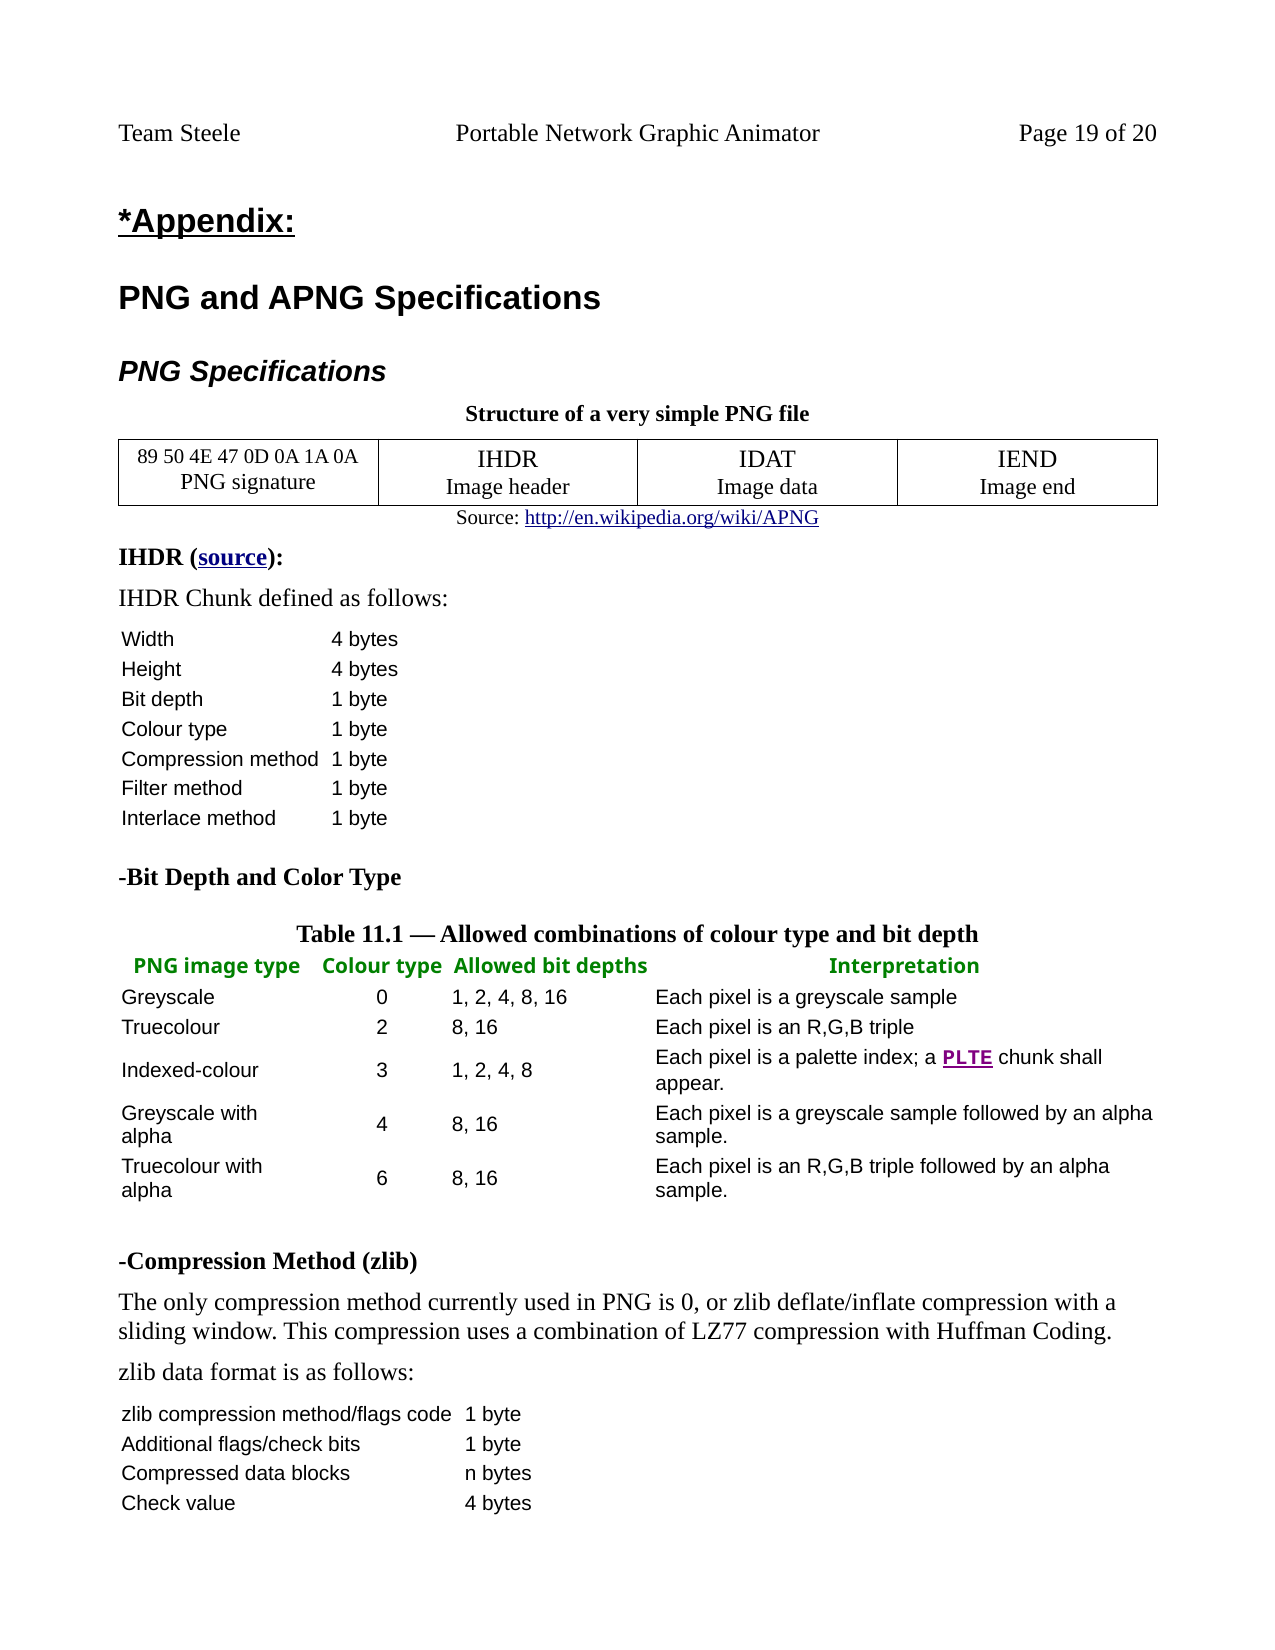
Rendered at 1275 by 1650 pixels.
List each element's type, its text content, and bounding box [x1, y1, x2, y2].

table_cell n bytes [462, 1458, 544, 1488]
table_cell Truecolour with alpha [118, 1151, 315, 1205]
table_cell 1, 2, 4, 8 [449, 1042, 652, 1097]
text The only compression method currently used in PNG is 0, or zlib deflate/inflate compression with a sliding window. This compression uses a combination of LZ77 compression with Huffman Coding. [118, 1287, 1157, 1345]
subtitle PNG Specifications [118, 354, 1157, 387]
table_cell Check value [118, 1488, 462, 1518]
table_cell 1 byte [328, 714, 412, 743]
table_cell 1 byte [328, 773, 412, 803]
table_cell Indexed-colour [118, 1042, 315, 1097]
text zlib data format is as follows: [118, 1357, 1157, 1386]
table_cell 8, 16 [449, 1012, 652, 1042]
table_header 1 byte [462, 1399, 544, 1428]
table_cell 1 byte [462, 1429, 544, 1458]
table_header 89 50 4E 47 0D 0A 1A 0A PNG signature [119, 440, 378, 505]
table_header Width [118, 624, 328, 654]
table_header IEND Image end [898, 440, 1157, 505]
table_cell Greyscale [118, 982, 315, 1012]
table_header zlib compression method/flags code [118, 1399, 462, 1428]
table_cell Each pixel is an R,G,B triple followed by an alpha sample. [652, 1151, 1157, 1205]
table_cell Interlace method [118, 803, 328, 833]
table_cell Truecolour [118, 1012, 315, 1042]
table_cell Colour type [118, 714, 328, 743]
table_cell Each pixel is a greyscale sample followed by an alpha sample. [652, 1098, 1157, 1151]
table_cell Filter method [118, 773, 328, 803]
table_cell 1 byte [328, 803, 412, 833]
table_cell 4 bytes [328, 654, 412, 684]
table_cell Greyscale with alpha [118, 1098, 315, 1151]
text IHDR Chunk defined as follows: [118, 583, 1157, 612]
table_cell 6 [315, 1151, 449, 1205]
table_header PNG image type [118, 948, 315, 982]
text Source: http://en.wikipedia.org/wiki/APNG [118, 506, 1157, 529]
table_cell 0 [315, 982, 449, 1012]
text Structure of a very simple PNG file [118, 400, 1157, 426]
table_header IDAT Image data [638, 440, 897, 505]
text -Bit Depth and Color Type [118, 862, 1157, 890]
table_header IHDR Image header [379, 440, 637, 505]
text -Compression Method (zlib) [118, 1246, 1157, 1275]
table_header Colour type [315, 948, 449, 982]
table_cell Bit depth [118, 684, 328, 714]
table_cell Each pixel is a greyscale sample [652, 982, 1157, 1012]
subtitle PNG and APNG Specifications [118, 277, 1157, 316]
table_cell 8, 16 [449, 1151, 652, 1205]
text IHDR (source): [118, 542, 1157, 571]
table_header Interpretation [652, 948, 1157, 982]
table_cell 4 bytes [462, 1488, 544, 1518]
text Table 11.1 — Allowed combinations of colour type and bit depth [118, 919, 1157, 948]
table_cell 2 [315, 1012, 449, 1042]
table_cell 8, 16 [449, 1098, 652, 1151]
table_cell 3 [315, 1042, 449, 1097]
table_cell 4 [315, 1098, 449, 1151]
table_cell Compression method [118, 744, 328, 773]
table_cell 1, 2, 4, 8, 16 [449, 982, 652, 1012]
table_cell 1 byte [328, 684, 412, 714]
table_header Allowed bit depths [449, 948, 652, 982]
subtitle *Appendix: [118, 201, 1157, 240]
table_cell Additional flags/check bits [118, 1429, 462, 1458]
table_cell Each pixel is an R,G,B triple [652, 1012, 1157, 1042]
table_cell 1 byte [328, 744, 412, 773]
table_cell Height [118, 654, 328, 684]
table_header 4 bytes [328, 624, 412, 654]
table_cell Compressed data blocks [118, 1458, 462, 1488]
table_cell Each pixel is a palette index; a PLTE chunk shall appear. [652, 1042, 1157, 1097]
